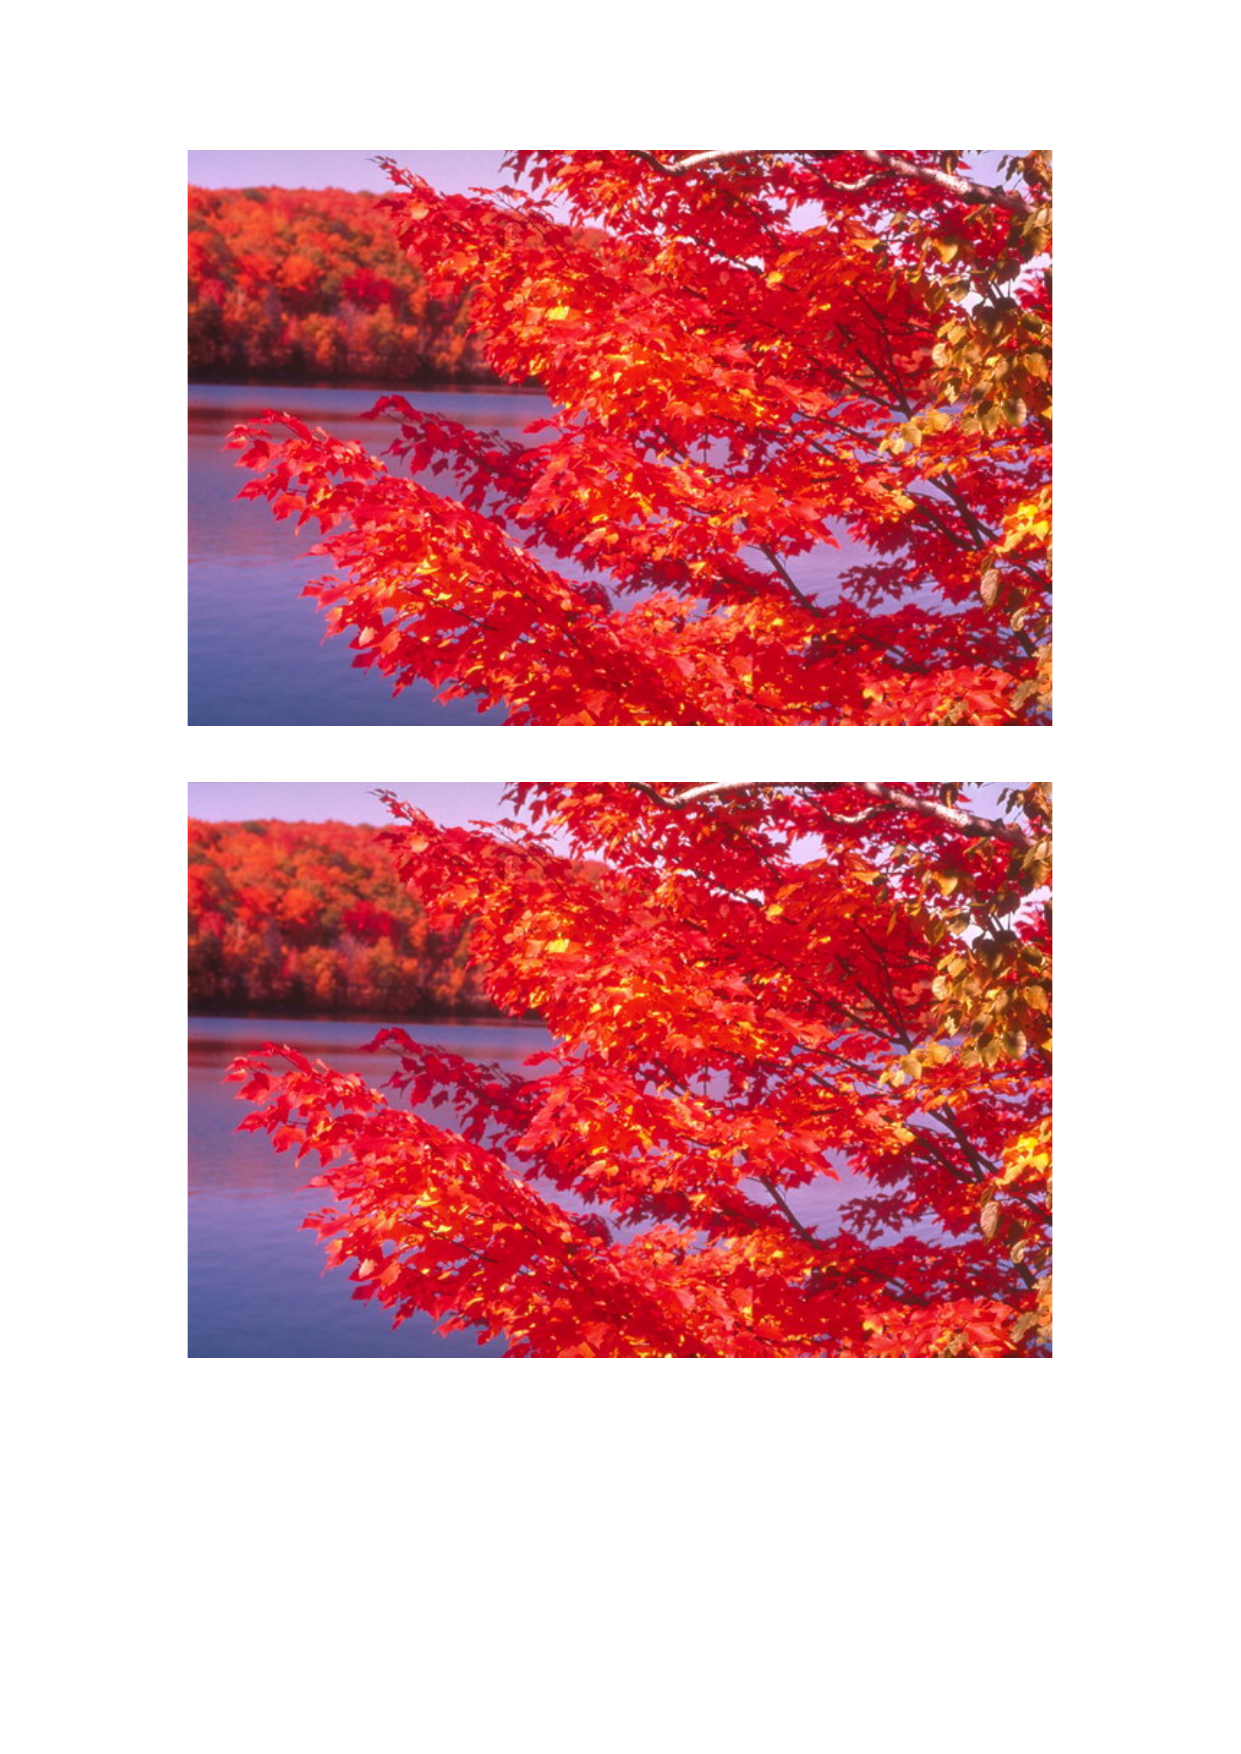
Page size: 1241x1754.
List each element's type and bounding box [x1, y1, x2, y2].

picture [187, 782, 1053, 1358]
picture [187, 150, 1053, 726]
